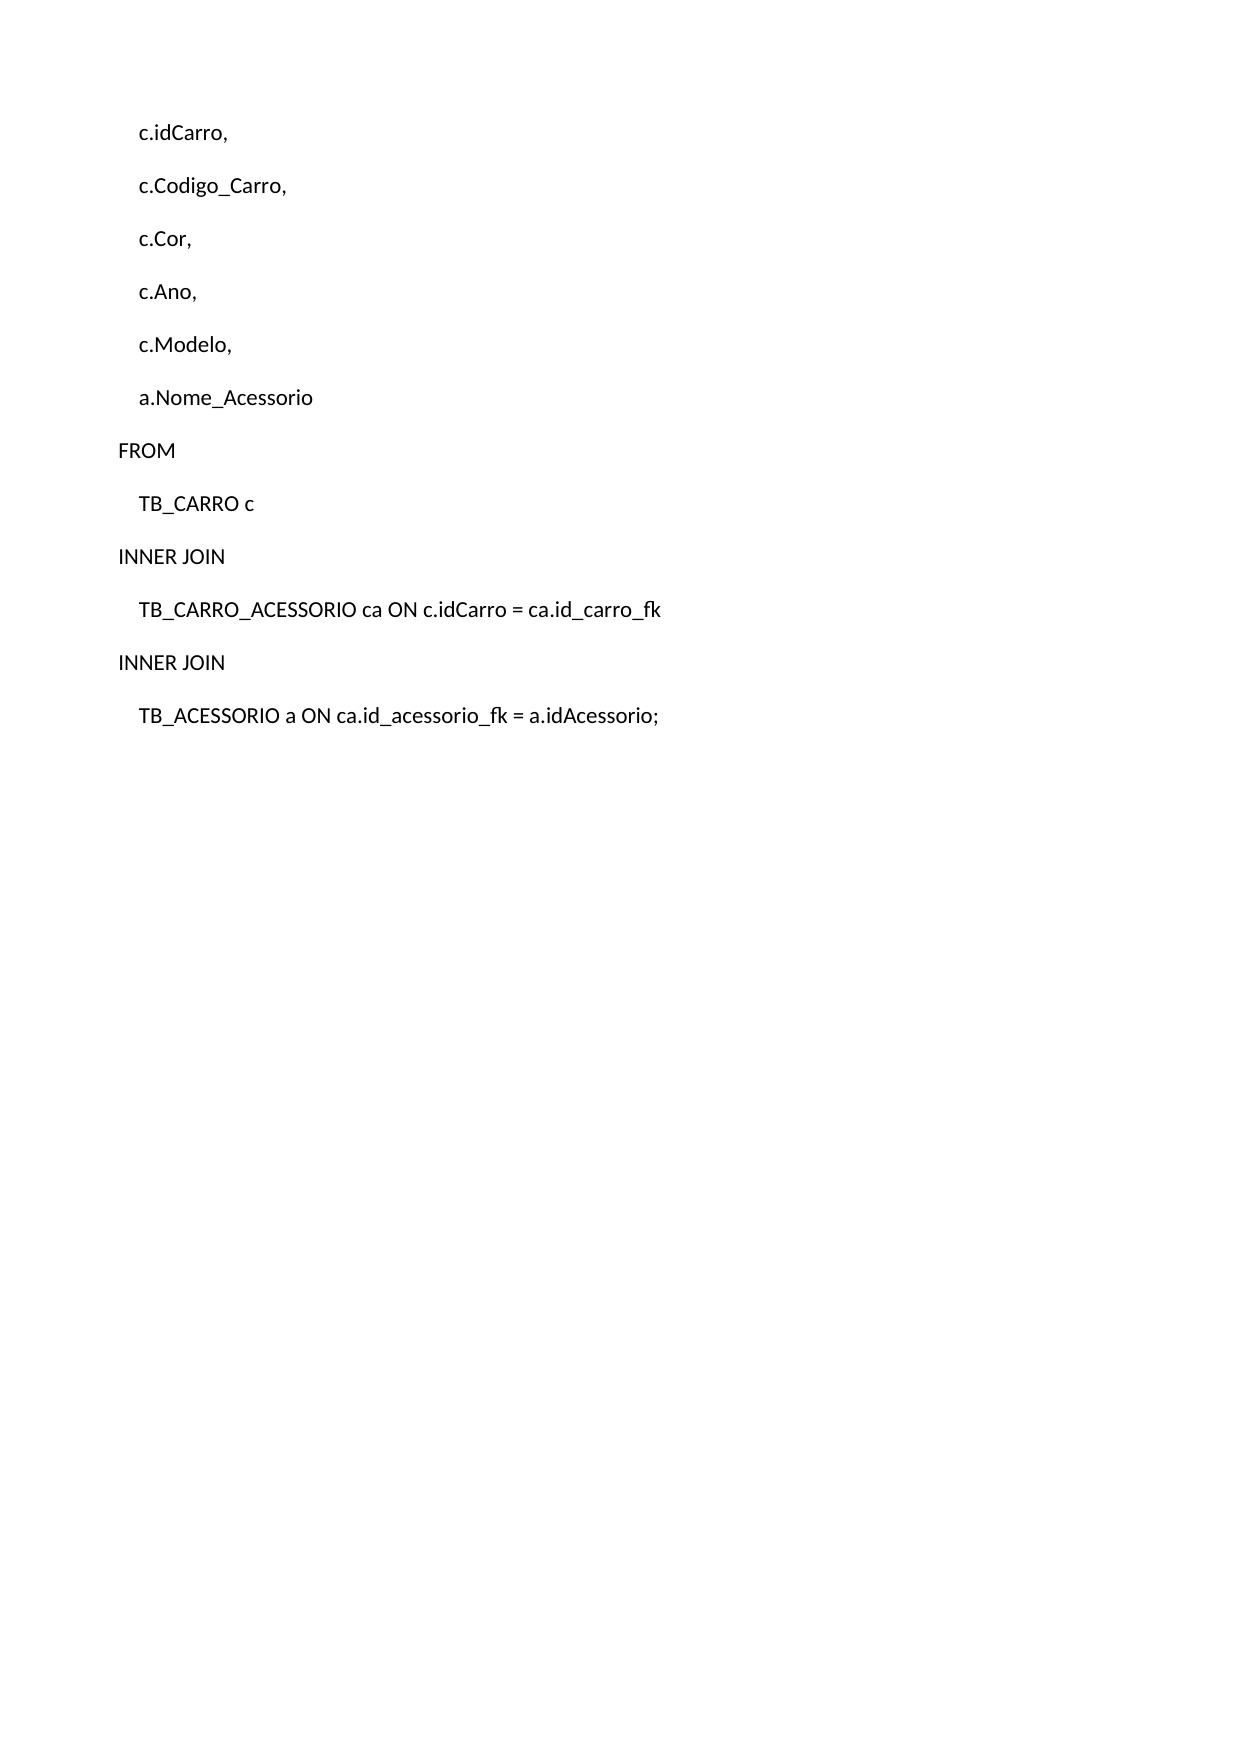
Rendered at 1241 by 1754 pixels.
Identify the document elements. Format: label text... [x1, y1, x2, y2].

text TB_CARRO c [118, 489, 1122, 517]
text INNER JOIN [118, 648, 1122, 676]
text TB_CARRO_ACESSORIO ca ON c.idCarro = ca.id_carro_fk [118, 595, 1122, 623]
text c.Cor, [118, 224, 1122, 252]
text INNER JOIN [118, 542, 1122, 570]
text c.Modelo, [118, 330, 1122, 358]
text FROM [118, 436, 1122, 464]
text a.Nome_Acessorio [118, 383, 1122, 411]
text c.Ano, [118, 277, 1122, 305]
text c.idCarro, [118, 118, 1122, 146]
text TB_ACESSORIO a ON ca.id_acessorio_fk = a.idAcessorio; [118, 701, 1122, 729]
text c.Codigo_Carro, [118, 171, 1122, 199]
